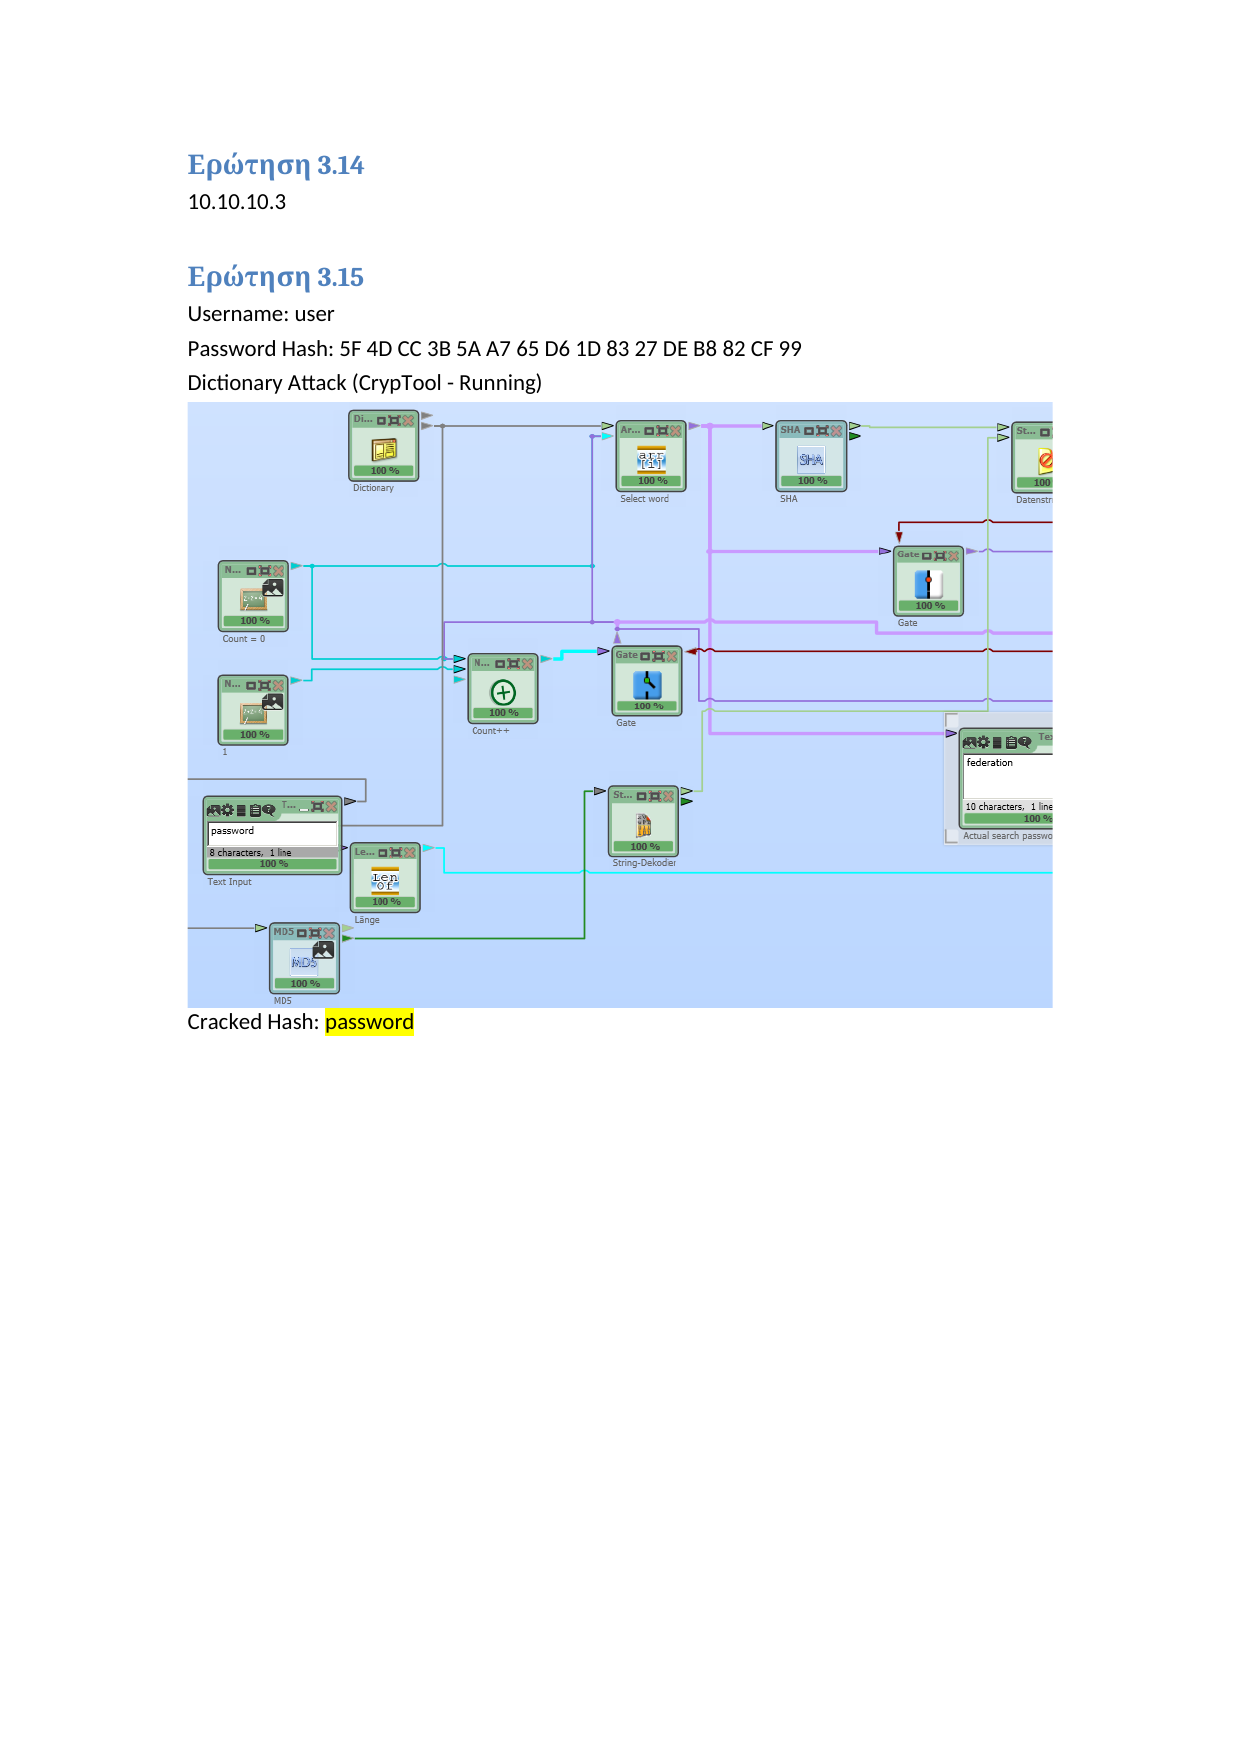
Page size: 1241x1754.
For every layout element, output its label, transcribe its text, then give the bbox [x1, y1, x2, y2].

subtitle Ερώτηση 3.15 [187, 262, 1053, 293]
text 10.10.10.3 [187, 187, 1053, 215]
text Username: user [187, 299, 1053, 328]
text Dictionary Attack (CrypTool - Running) [187, 368, 1053, 396]
text Cracked Hash: password [187, 1008, 1053, 1036]
subtitle Ερώτηση 3.14 [187, 150, 1053, 181]
text Password Hash: 5F 4D CC 3B 5A A7 65 D6 1D 83 27 DE B8 82 CF 99 [187, 334, 1053, 362]
